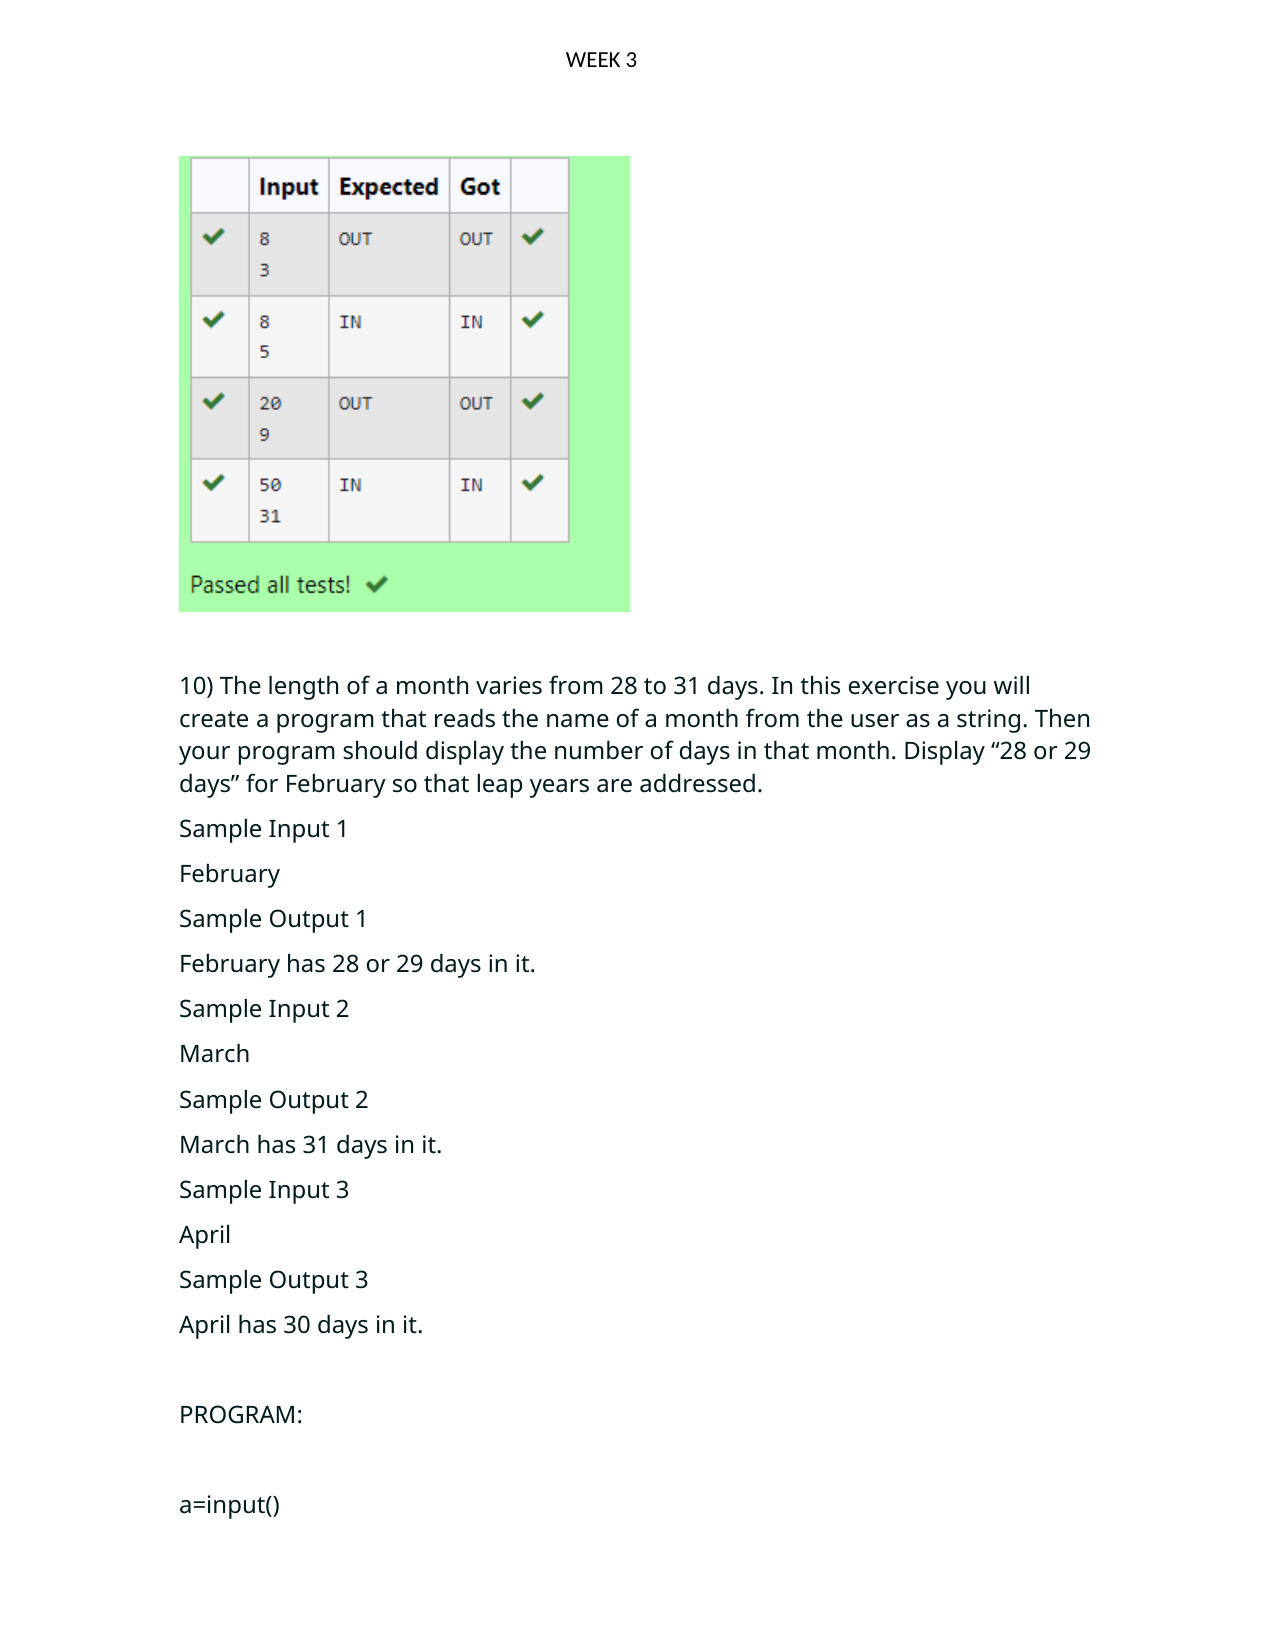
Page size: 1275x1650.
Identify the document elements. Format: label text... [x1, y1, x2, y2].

text Sample Input 2 [179, 992, 1096, 1025]
text Sample Input 3 [179, 1173, 1096, 1205]
text February has 28 or 29 days in it. [179, 947, 1096, 980]
text PROGRAM: [179, 1398, 1096, 1431]
text March [179, 1037, 1096, 1070]
text Sample Input 1 [179, 812, 1096, 844]
text March has 31 days in it. [179, 1127, 1096, 1160]
text April has 30 days in it. [179, 1308, 1096, 1341]
text a=input() [179, 1488, 1096, 1521]
text April [179, 1218, 1096, 1250]
text Sample Output 1 [179, 902, 1096, 934]
picture [178, 156, 631, 612]
text 10) The length of a month varies from 28 to 31 days. In this exercise you will create a program that reads the name of a month from the user as a string. Then your program should display the number of days in that month. Display “28 or 29 days” for February so that leap years are addressed. [179, 669, 1096, 799]
text Sample Output 3 [179, 1263, 1096, 1295]
text Sample Output 2 [179, 1082, 1096, 1115]
text February [179, 857, 1096, 889]
